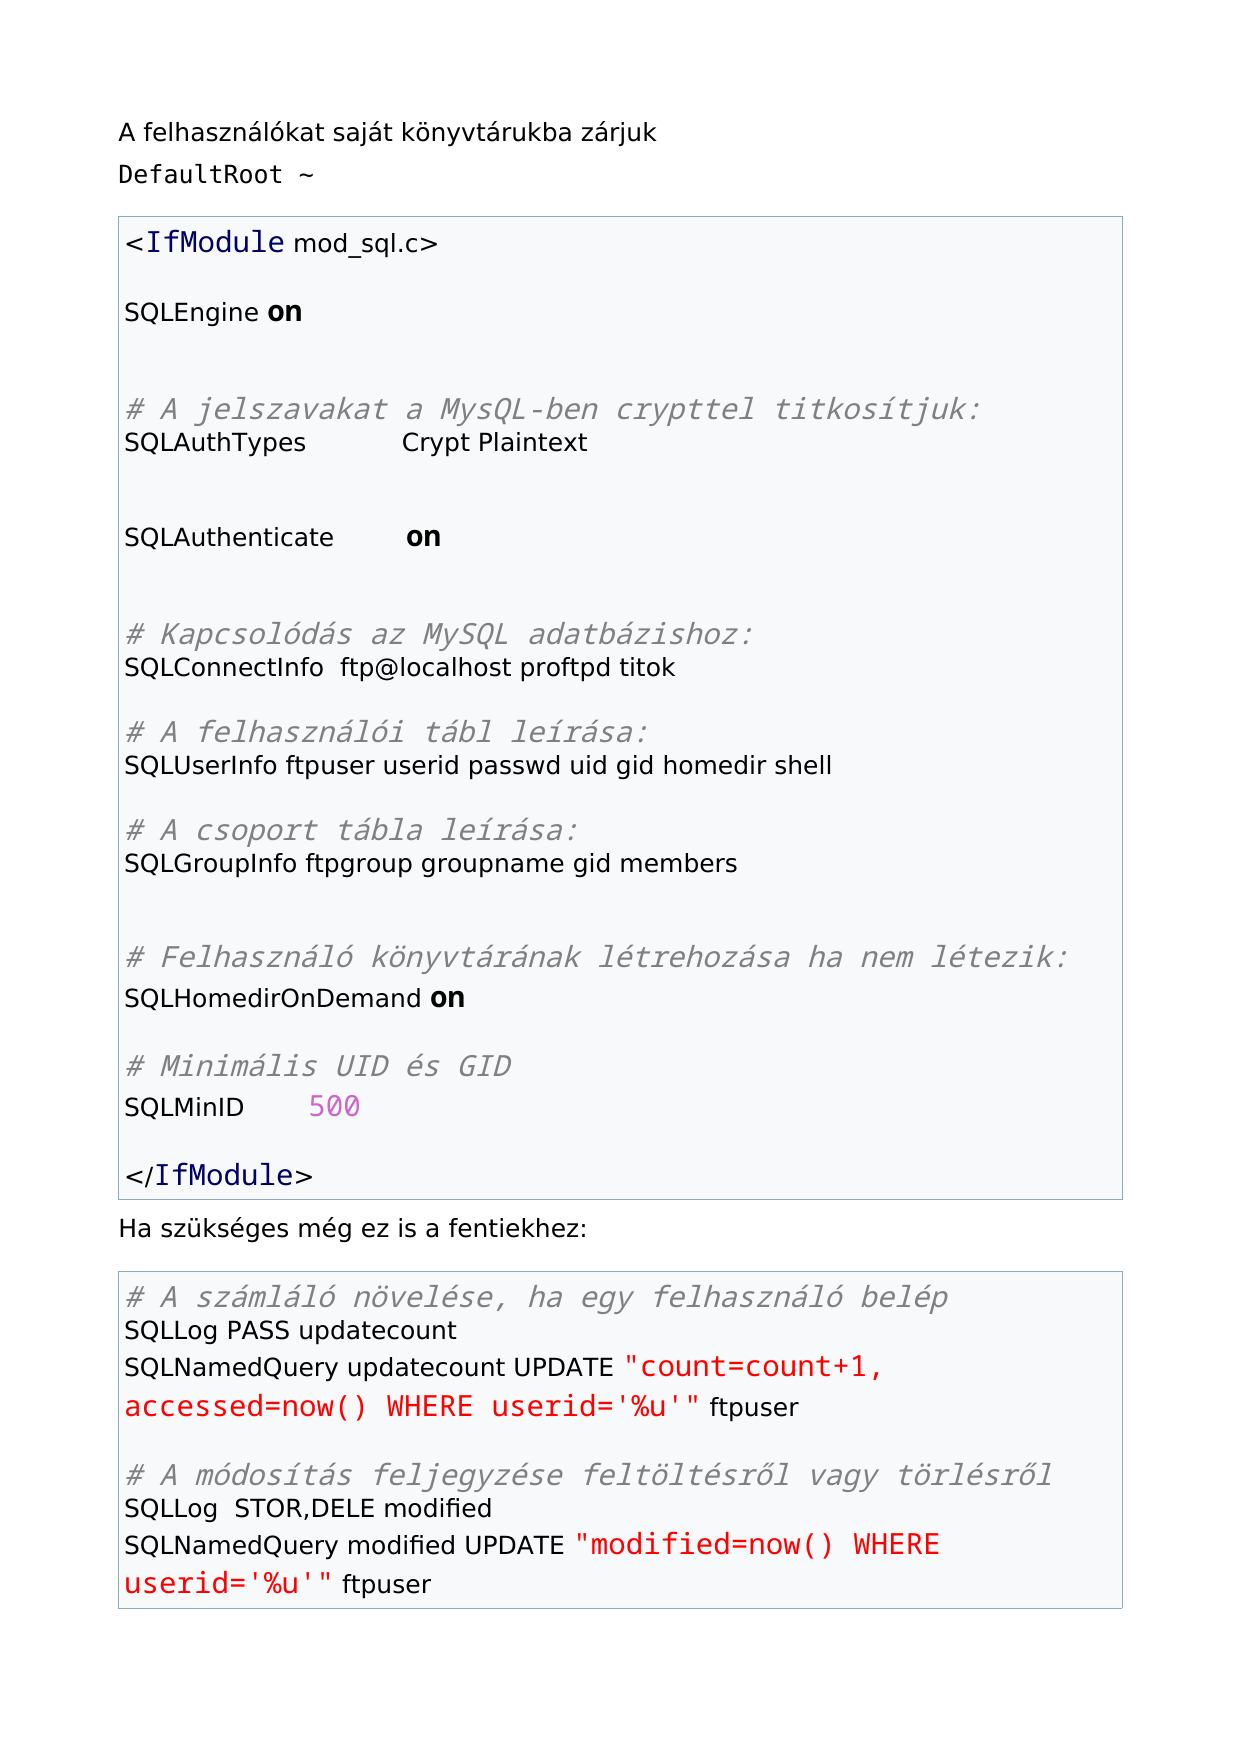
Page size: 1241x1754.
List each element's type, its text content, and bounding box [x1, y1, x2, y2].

text DefaultRoot ~ [118, 160, 1122, 189]
text A felhasználókat saját könyvtárukba zárjuk [118, 118, 1122, 147]
table_header # A számláló növelése, ha egy felhasználó belép SQLLog PASS updatecount SQLNamedQuery updatecount UPDATE "count=count+1, accessed=now() WHERE userid='%u'" ftpuser # A módosítás feljegyzése feltöltésről vagy törlésről SQLLog STOR,DELE modified SQLNamedQuery modified UPDATE "modified=now() WHERE userid='%u'" ftpuser [119, 1272, 1122, 1608]
text Ha szükséges még ez is a fentiekhez: [118, 1214, 1122, 1243]
table_header <IfModule mod_sql.c> SQLEngine on # A jelszavakat a MysQL-ben crypttel titkosítjuk: SQLAuthTypes Crypt Plaintext SQLAuthenticate on # Kapcsolódás az MySQL adatbázishoz: SQLConnectInfo ftp@localhost proftpd titok # A felhasználói tábl leírása: SQLUserInfo ftpuser userid passwd uid gid homedir shell # A csoport tábla leírása: SQLGroupInfo ftpgroup groupname gid members # Felhasználó könyvtárának létrehozása ha nem létezik: SQLHomedirOnDemand on # Minimális UID és GID SQLMinID 500 </IfModule> [119, 217, 1122, 1199]
